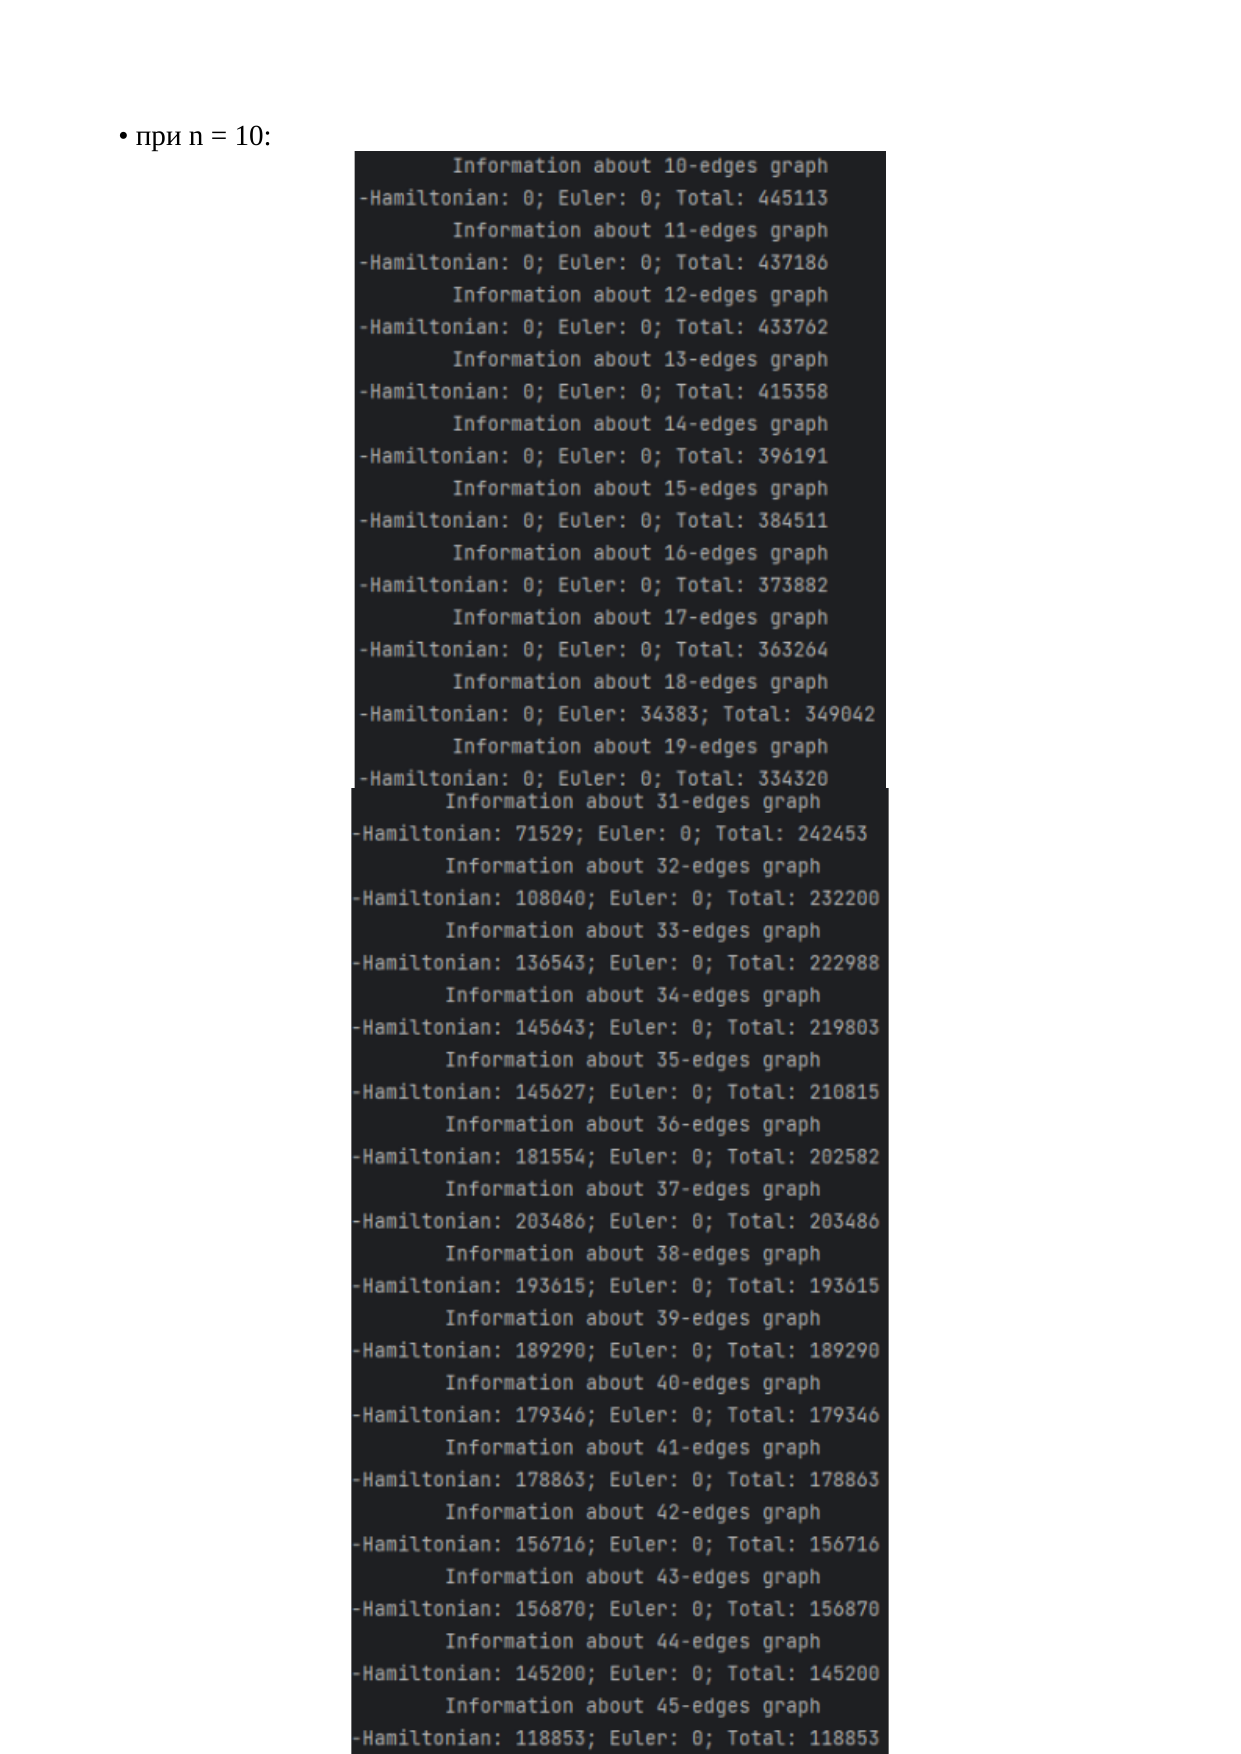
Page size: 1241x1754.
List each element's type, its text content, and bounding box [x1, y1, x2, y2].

picture [351, 151, 889, 1754]
text • при n = 10: [118, 118, 1122, 152]
